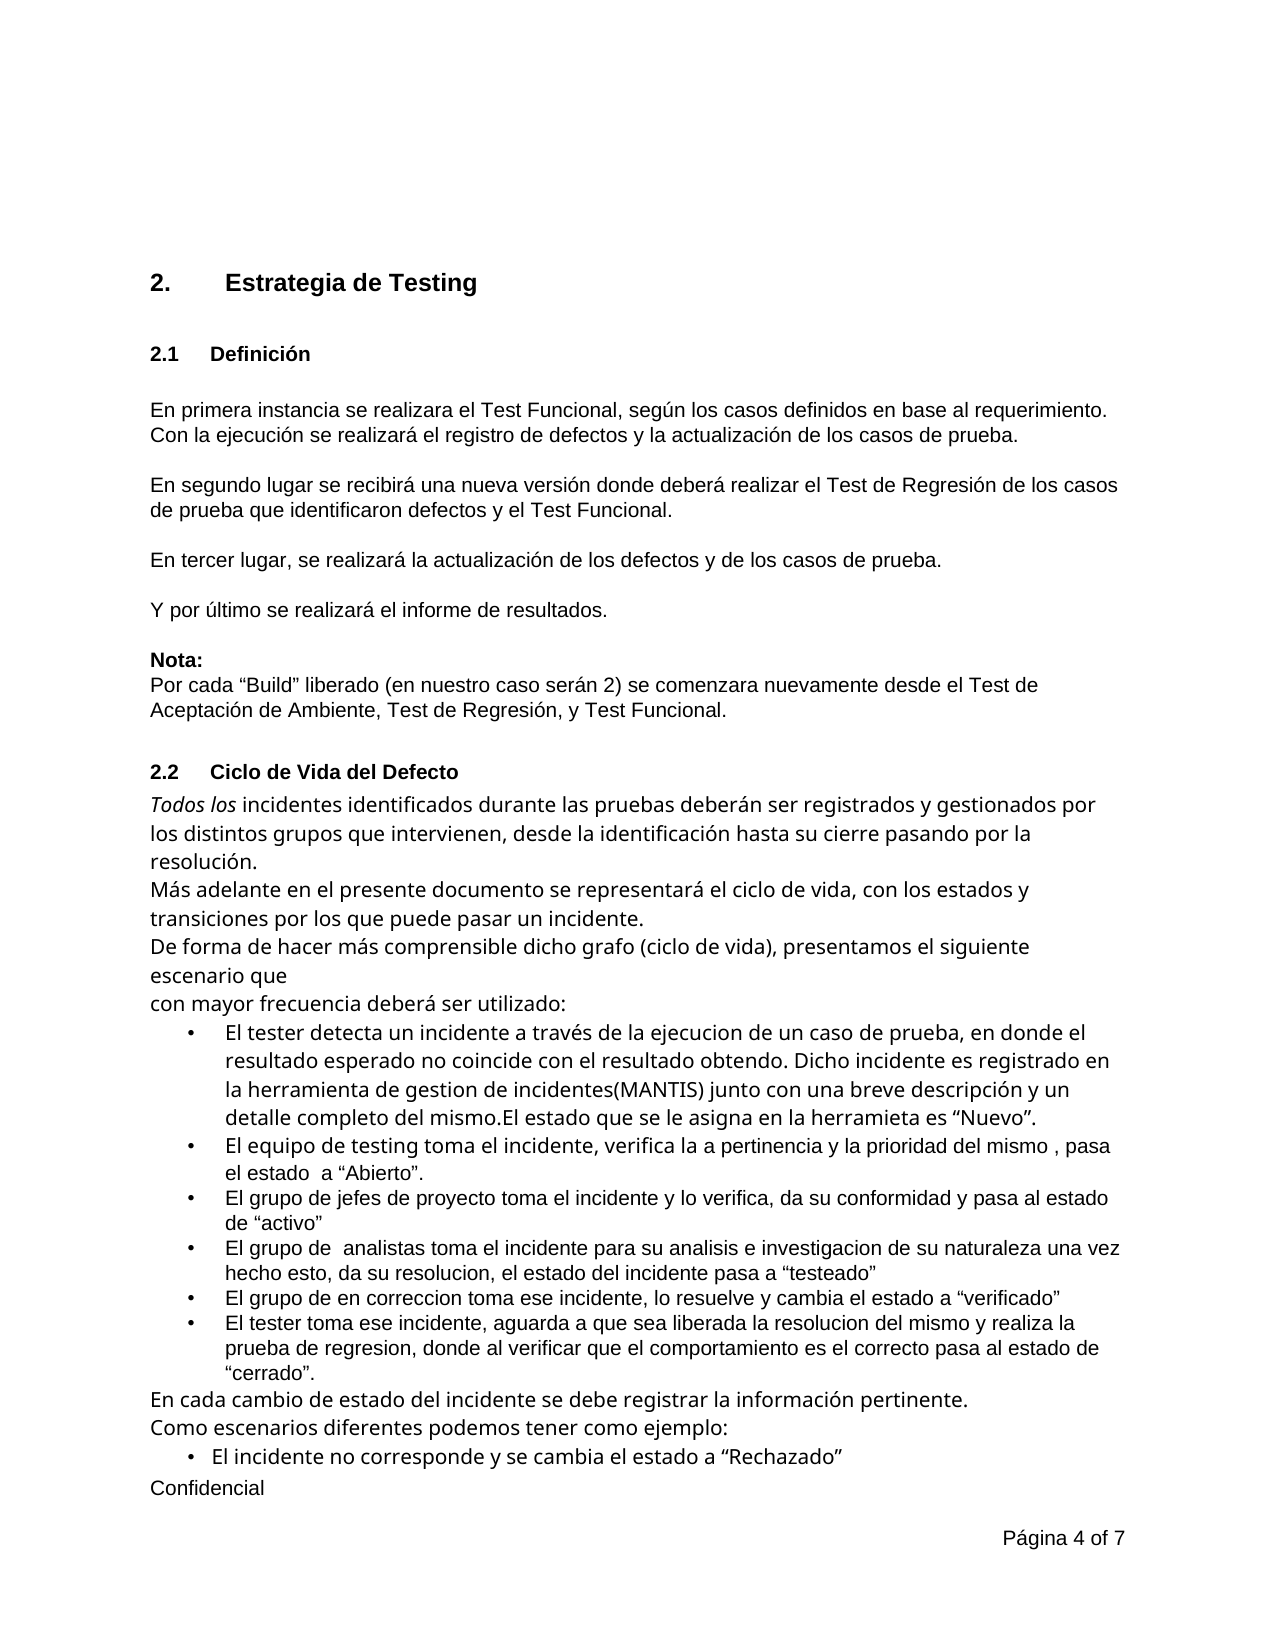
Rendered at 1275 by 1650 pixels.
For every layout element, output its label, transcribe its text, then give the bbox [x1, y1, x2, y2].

text los distintos grupos que intervienen, desde la identificación hasta su cierre pasando por la resolución. [150, 819, 1125, 876]
text Más adelante en el presente documento se representará el ciclo de vida, con los estados y transiciones por los que puede pasar un incidente. [150, 876, 1125, 932]
text Como escenarios diferentes podemos tener como ejemplo: [150, 1413, 1125, 1442]
text En tercer lugar, se realizará la actualización de los defectos y de los casos de prueba. [150, 547, 1125, 572]
text En primera instancia se realizara el Test Funcional, según los casos definidos en base al requerimiento. Con la ejecución se realizará el registro de defectos y la actualización de los casos de prueba. [150, 397, 1125, 447]
text En cada cambio de estado del incidente se debe registrar la información pertinente. [150, 1385, 1125, 1413]
list El tester toma ese incidente, aguarda a que sea liberada la resolucion del mismo y realiza la prueba de regresion, donde al verificar que el comportamiento es el correcto pasa al estado de “cerrado”. [187, 1310, 1125, 1385]
list El tester detecta un incidente a través de la ejecucion de un caso de prueba, en donde el resultado esperado no coincide con el resultado obtendo. Dicho incidente es registrado en la herramienta de gestion de incidentes(MANTIS) junto con una breve descripción y un detalle completo del mismo.El estado que se le asigna en la herramieta es “Nuevo”. [187, 1018, 1125, 1132]
list El equipo de testing toma el incidente, verifica la a pertinencia y la prioridad del mismo , pasa el estado a “Abierto”. [187, 1132, 1125, 1185]
text Todos los incidentes identificados durante las pruebas deberán ser registrados y gestionados por [150, 790, 1125, 819]
text Y por último se realizará el informe de resultados. [150, 597, 1125, 622]
list El grupo de analistas toma el incidente para su analisis e investigacion de su naturaleza una vez hecho esto, da su resolucion, el estado del incidente pasa a “testeado” [187, 1235, 1125, 1285]
text En segundo lugar se recibirá una nueva versión donde deberá realizar el Test de Regresión de los casos de prueba que identificaron defectos y el Test Funcional. [150, 472, 1125, 522]
list El grupo de jefes de proyecto toma el incidente y lo verifica, da su conformidad y pasa al estado de “activo” [187, 1185, 1125, 1235]
text con mayor frecuencia deberá ser utilizado: [150, 989, 1125, 1018]
list El incidente no corresponde y se cambia el estado a “Rechazado” [187, 1442, 1125, 1470]
subtitle Definición [150, 340, 1125, 365]
subtitle Ciclo de Vida del Defecto [150, 759, 1125, 784]
text Nota: [150, 647, 1125, 672]
list El grupo de en correccion toma ese incidente, lo resuelve y cambia el estado a “verificado” [187, 1285, 1125, 1310]
text De forma de hacer más comprensible dicho grafo (ciclo de vida), presentamos el siguiente escenario que [150, 932, 1125, 989]
subtitle Estrategia de Testing [150, 268, 1125, 297]
text Por cada “Build” liberado (en nuestro caso serán 2) se comenzara nuevamente desde el Test de Aceptación de Ambiente, Test de Regresión, y Test Funcional. [150, 672, 1125, 722]
